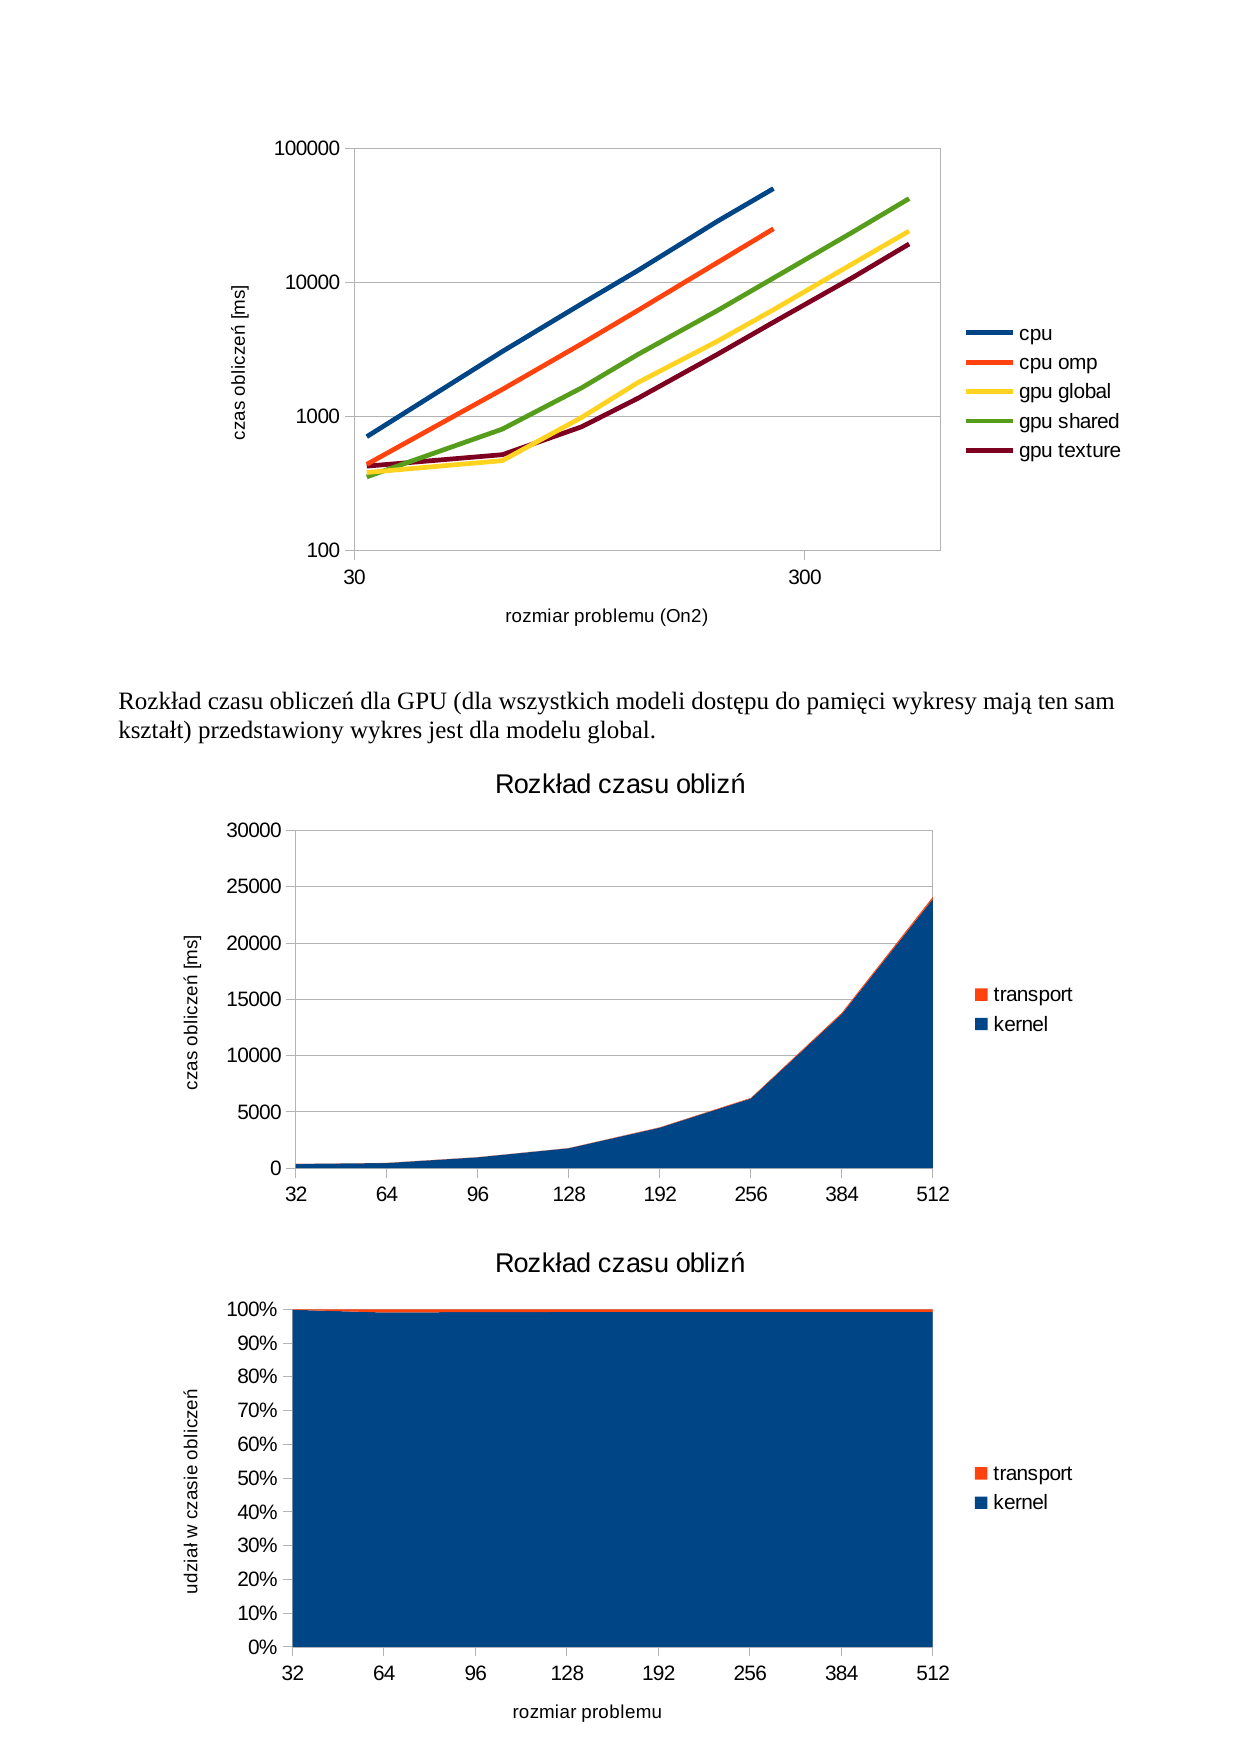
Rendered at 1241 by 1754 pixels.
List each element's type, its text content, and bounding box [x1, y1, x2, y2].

text Rozkład czasu obliczeń dla GPU (dla wszystkich modeli dostępu do pamięci wykresy mają ten sam kształt) przedstawiony wykres jest dla modelu global. [118, 686, 1122, 744]
